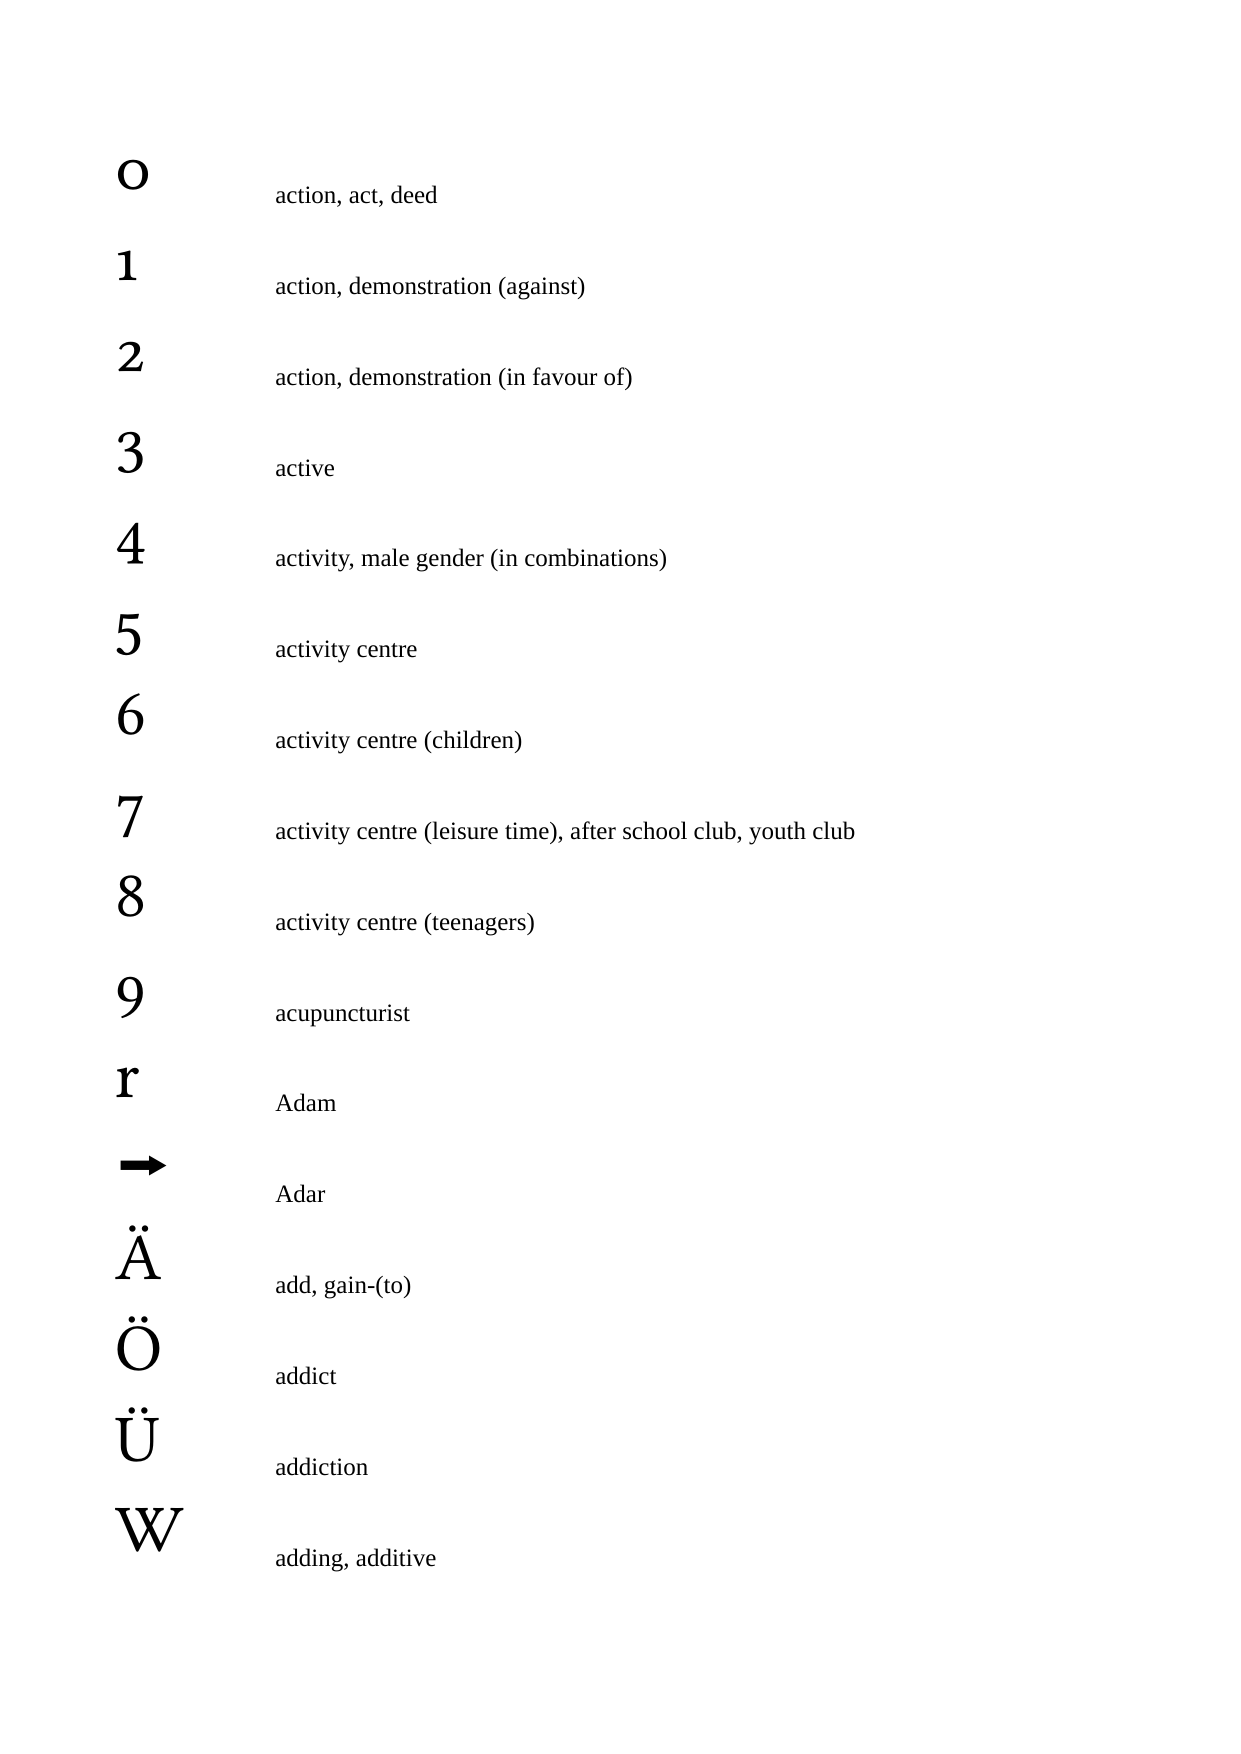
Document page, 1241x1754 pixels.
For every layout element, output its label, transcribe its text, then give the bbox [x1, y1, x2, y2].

table_cell addiction [275, 1390, 949, 1481]
table_cell activity, male gender (in combinations) [275, 481, 949, 572]
table_cell action, act, deed [275, 118, 949, 209]
table_cell Adam [275, 1026, 949, 1117]
table_cell  [115, 1208, 275, 1299]
table_cell activity centre (children) [275, 663, 949, 754]
table_cell Adar [275, 1117, 949, 1208]
table_cell  [115, 754, 275, 845]
table_cell acupuncturist [275, 936, 949, 1026]
table_cell  [115, 1299, 275, 1390]
table_cell  [115, 1390, 275, 1481]
table_cell action, demonstration (against) [275, 209, 949, 300]
table_cell activity centre (teenagers) [275, 845, 949, 936]
table_cell  [115, 663, 275, 754]
table_cell action, demonstration (in favour of) [275, 300, 949, 391]
table_cell add, gain-(to) [275, 1208, 949, 1299]
table_cell adding, additive [275, 1481, 949, 1571]
table_cell active [275, 391, 949, 481]
table_cell  [115, 1026, 275, 1117]
table_cell  [115, 209, 275, 300]
table_cell  [115, 1117, 275, 1208]
table_cell  [115, 391, 275, 481]
table_cell activity centre [275, 572, 949, 663]
table_cell  [115, 936, 275, 1026]
table_cell  [115, 845, 275, 936]
table_cell  [115, 572, 275, 663]
table_cell  [115, 300, 275, 391]
table_cell  [115, 481, 275, 572]
table_cell  [115, 1481, 275, 1571]
table_cell  [115, 118, 275, 209]
table_cell addict [275, 1299, 949, 1390]
table_cell activity centre (leisure time), after school club, youth club [275, 754, 949, 845]
